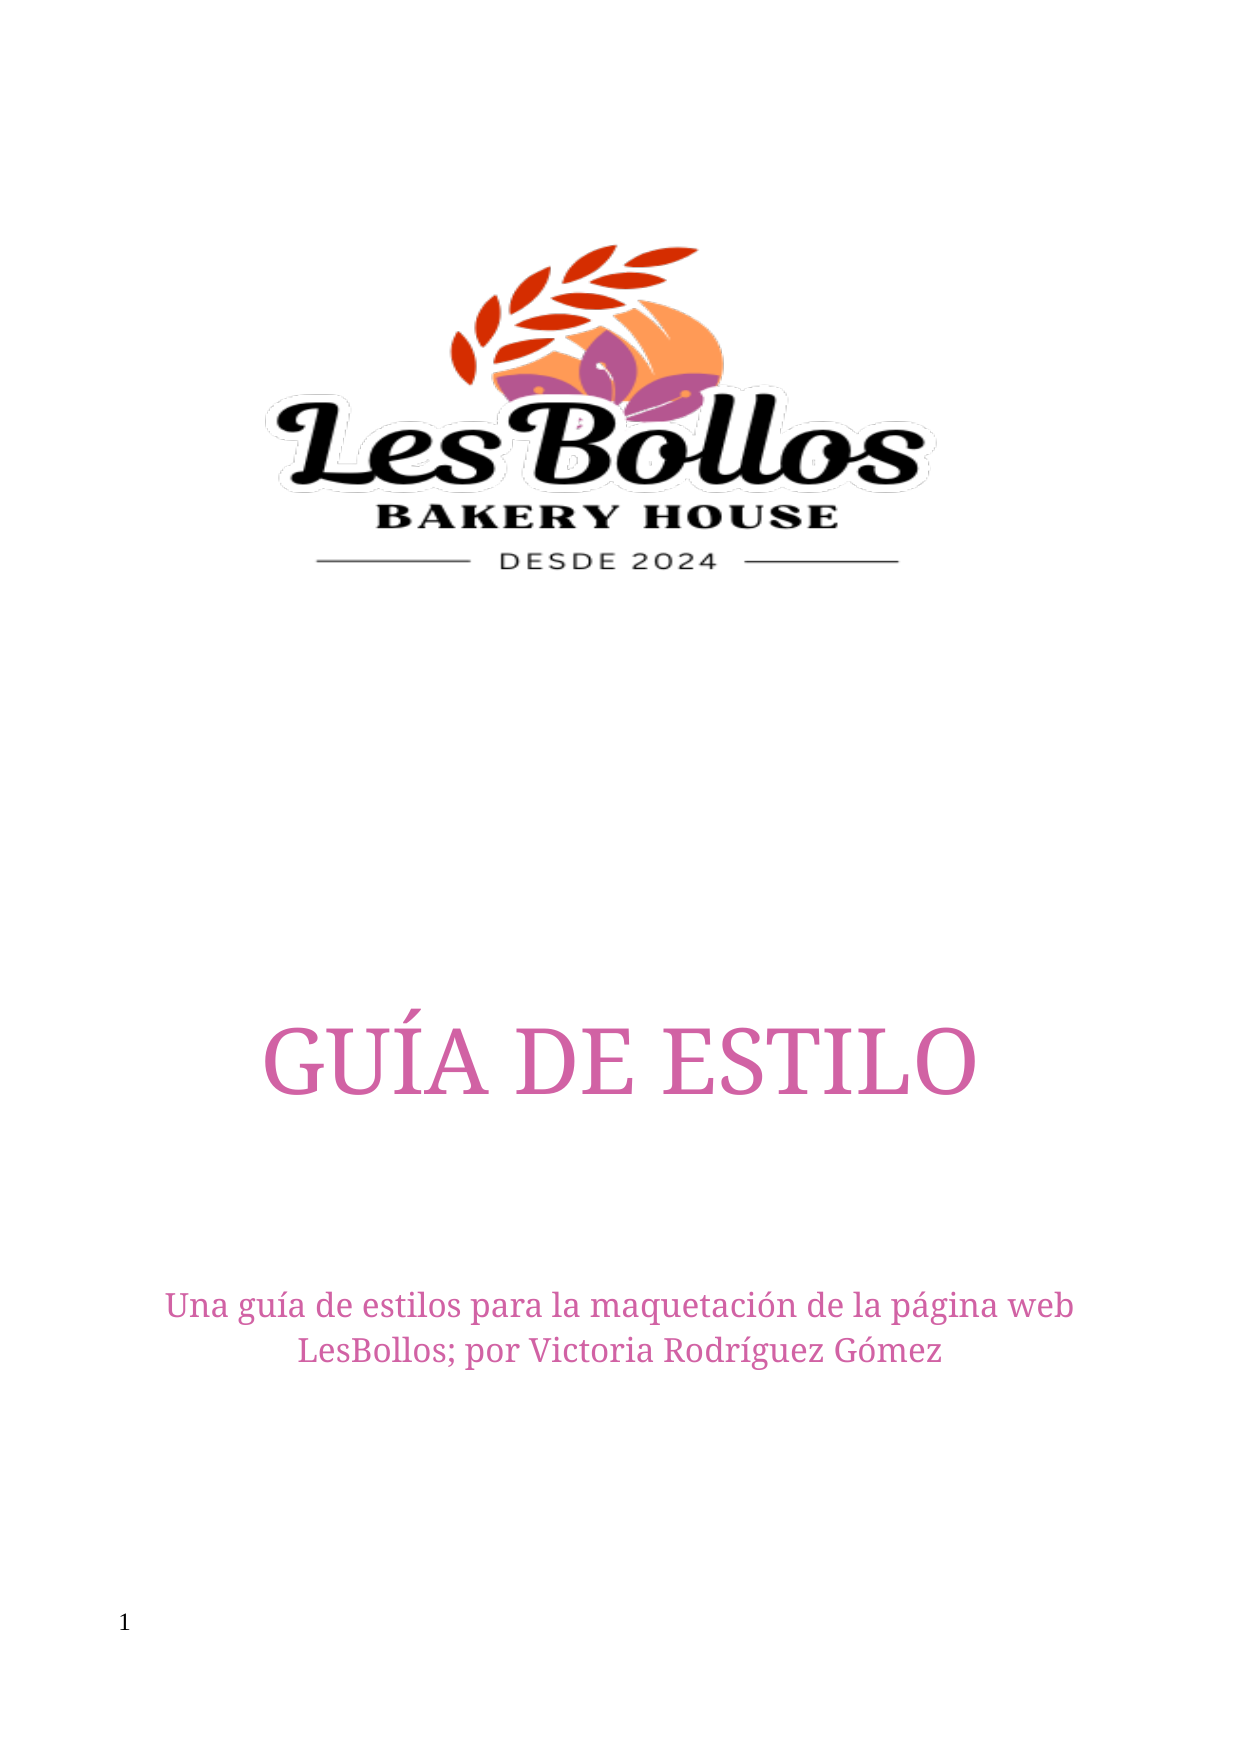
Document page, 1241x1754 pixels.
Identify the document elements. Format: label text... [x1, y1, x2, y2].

picture [133, 83, 1083, 766]
text GUÍA DE ESTILO [118, 996, 1122, 1121]
text Una guía de estilos para la maquetación de la página web LesBollos; por Victoria Rodríguez Gómez [118, 1281, 1122, 1372]
